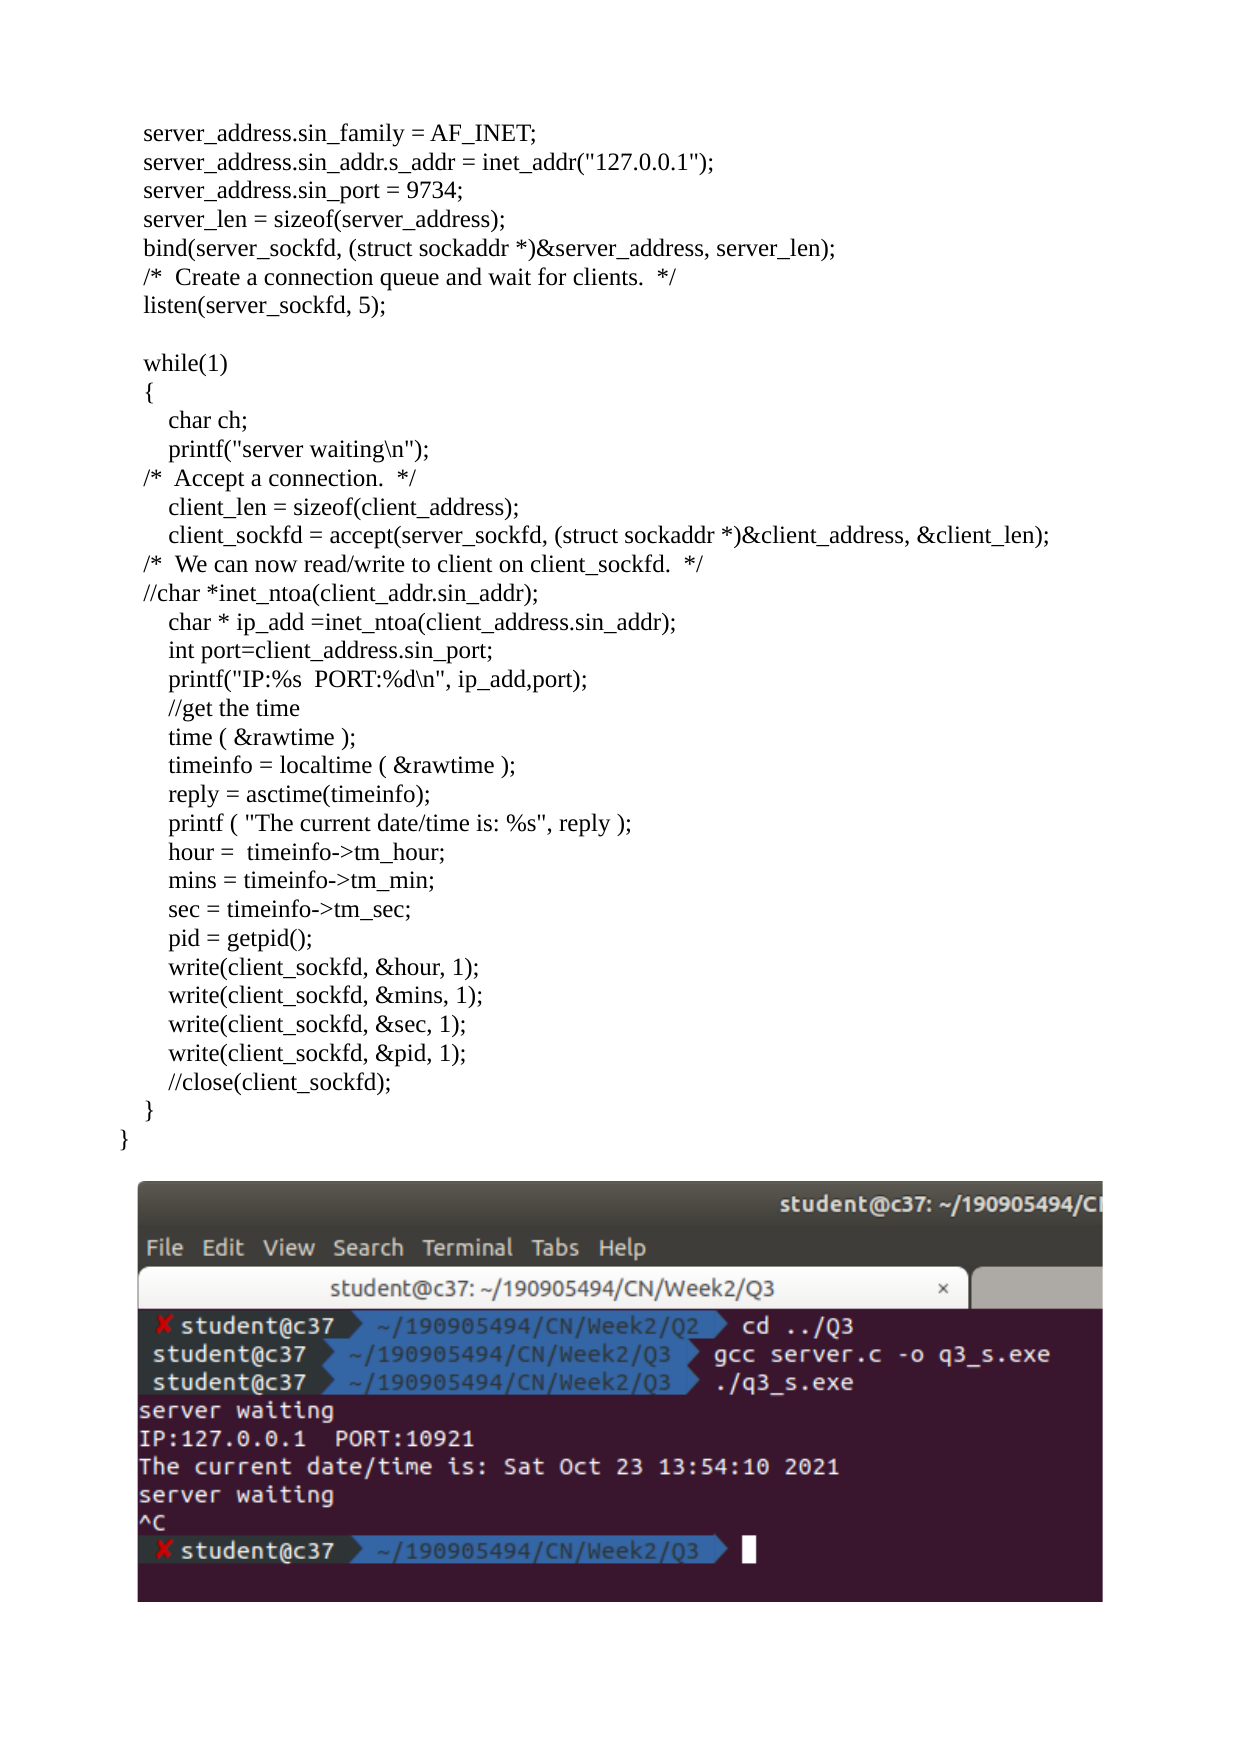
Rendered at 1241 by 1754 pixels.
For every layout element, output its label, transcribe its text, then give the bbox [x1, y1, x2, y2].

text listen(server_sockfd, 5); [118, 291, 1122, 319]
text while(1) [118, 348, 1122, 377]
text write(client_sockfd, &hour, 1); [118, 952, 1122, 981]
text sec = timeinfo->tm_sec; [118, 894, 1122, 923]
text client_len = sizeof(client_address); [118, 492, 1122, 521]
text mins = timeinfo->tm_min; [118, 866, 1122, 894]
text printf ( "The current date/time is: %s", reply ); [118, 808, 1122, 837]
text printf("server waiting\n"); [118, 434, 1122, 463]
text server_address.sin_family = AF_INET; [118, 118, 1122, 147]
text //get the time [118, 693, 1122, 722]
text server_len = sizeof(server_address); [118, 204, 1122, 233]
text time ( &rawtime ); [118, 722, 1122, 751]
text /* Create a connection queue and wait for clients. */ [118, 262, 1122, 291]
text } [118, 1096, 1122, 1124]
text int port=client_address.sin_port; [118, 636, 1122, 664]
text write(client_sockfd, &mins, 1); [118, 981, 1122, 1009]
picture [137, 1181, 1103, 1602]
text write(client_sockfd, &pid, 1); [118, 1038, 1122, 1067]
text /* We can now read/write to client on client_sockfd. */ [118, 549, 1122, 578]
text char * ip_add =inet_ntoa(client_address.sin_addr); [118, 607, 1122, 636]
text hour = timeinfo->tm_hour; [118, 837, 1122, 866]
text printf("IP:%s PORT:%d\n", ip_add,port); [118, 664, 1122, 693]
text bind(server_sockfd, (struct sockaddr *)&server_address, server_len); [118, 233, 1122, 262]
text server_address.sin_port = 9734; [118, 176, 1122, 204]
text /* Accept a connection. */ [118, 463, 1122, 492]
text //close(client_sockfd); [118, 1067, 1122, 1096]
text server_address.sin_addr.s_addr = inet_addr("127.0.0.1"); [118, 147, 1122, 176]
text //char *inet_ntoa(client_addr.sin_addr); [118, 578, 1122, 607]
text { [118, 377, 1122, 406]
text write(client_sockfd, &sec, 1); [118, 1009, 1122, 1038]
text client_sockfd = accept(server_sockfd, (struct sockaddr *)&client_address, &client_len); [118, 521, 1122, 549]
text reply = asctime(timeinfo); [118, 779, 1122, 808]
text timeinfo = localtime ( &rawtime ); [118, 751, 1122, 779]
text char ch; [118, 406, 1122, 434]
text pid = getpid(); [118, 923, 1122, 952]
text } [118, 1124, 1122, 1153]
